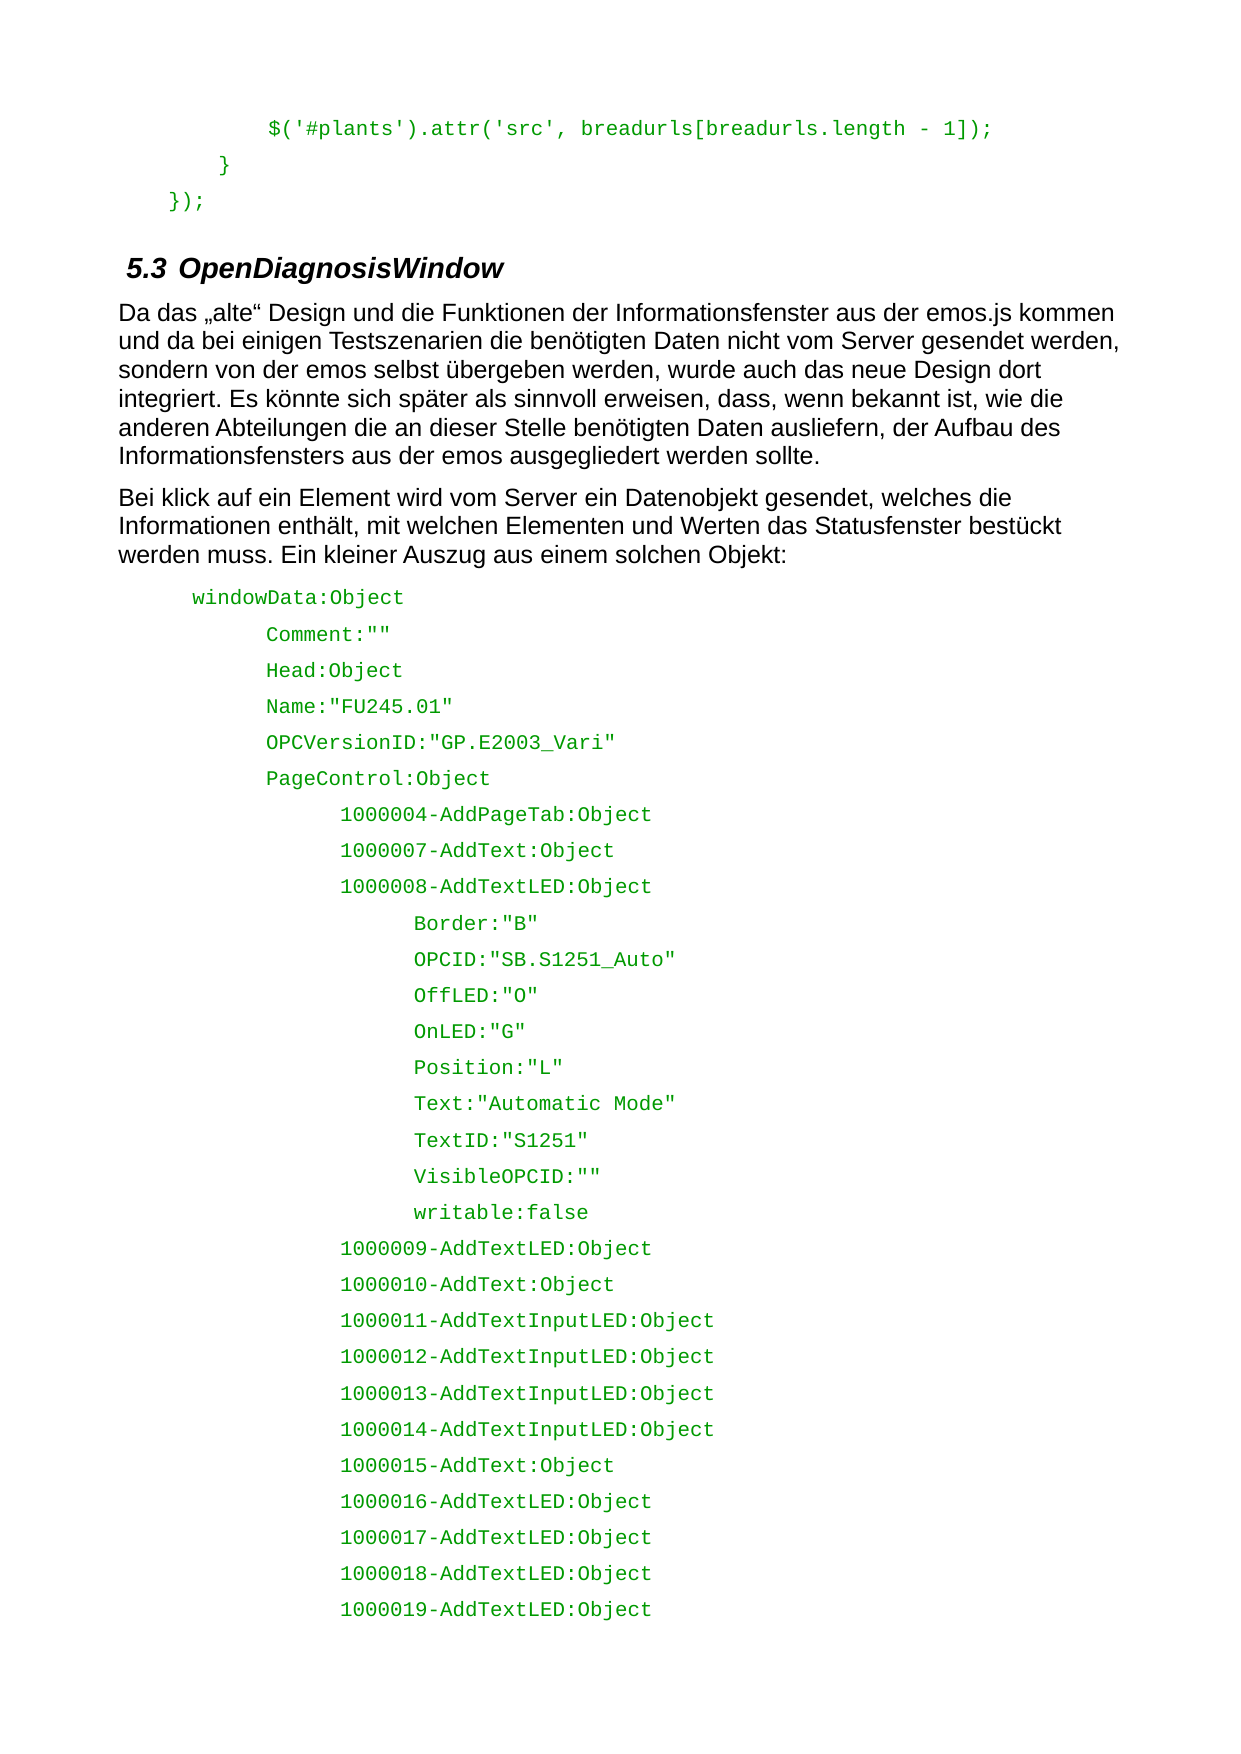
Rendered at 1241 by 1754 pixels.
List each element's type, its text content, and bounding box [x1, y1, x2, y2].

text }); [118, 190, 1122, 214]
text $('#plants').attr('src', breadurls[breadurls.length - 1]); [118, 118, 1122, 142]
text 1000007-AddText:Object [118, 840, 1122, 864]
text Da das „alte“ Design und die Funktionen der Informationsfenster aus der emos.js kommen und da bei einigen Testszenarien die benötigten Daten nicht vom Server gesendet werden, sondern von der emos selbst übergeben werden, wurde auch das neue Design dort integriert. Es könnte sich später als sinnvoll erweisen, dass, wenn bekannt ist, wie die anderen Abteilungen die an dieser Stelle benötigten Daten ausliefern, der Aufbau des Informationsfensters aus der emos ausgegliedert werden sollte. [118, 298, 1122, 470]
text 1000014-AddTextInputLED:Object [118, 1419, 1122, 1442]
text OPCVersionID:"GP.E2003_Vari" [118, 732, 1122, 756]
text OffLED:"O" [118, 985, 1122, 1009]
text PageControl:Object [118, 768, 1122, 792]
text VisibleOPCID:"" [118, 1166, 1122, 1189]
text 1000017-AddTextLED:Object [118, 1527, 1122, 1551]
text Comment:"" [118, 623, 1122, 647]
text 1000010-AddText:Object [118, 1274, 1122, 1298]
text OPCID:"SB.S1251_Auto" [118, 949, 1122, 972]
text 1000009-AddTextLED:Object [118, 1238, 1122, 1262]
text Position:"L" [118, 1057, 1122, 1081]
subtitle OpenDiagnosisWindow [118, 252, 1122, 285]
text Bei klick auf ein Element wird vom Server ein Datenobjekt gesendet, welches die Informationen enthält, mit welchen Elementen und Werten das Statusfenster bestückt werden muss. Ein kleiner Auszug aus einem solchen Objekt: [118, 483, 1122, 569]
text Name:"FU245.01" [118, 696, 1122, 719]
text 1000008-AddTextLED:Object [118, 877, 1122, 900]
text TextID:"S1251" [118, 1129, 1122, 1153]
text } [118, 154, 1122, 178]
text windowData:Object [118, 581, 1122, 611]
text OnLED:"G" [118, 1021, 1122, 1045]
text Border:"B" [118, 913, 1122, 936]
text 1000016-AddTextLED:Object [118, 1491, 1122, 1515]
text 1000011-AddTextInputLED:Object [118, 1310, 1122, 1334]
text Text:"Automatic Mode" [118, 1093, 1122, 1117]
text 1000015-AddText:Object [118, 1455, 1122, 1478]
text writable:false [118, 1202, 1122, 1226]
text 1000004-AddPageTab:Object [118, 804, 1122, 828]
text 1000018-AddTextLED:Object [118, 1563, 1122, 1587]
text Head:Object [118, 660, 1122, 683]
text 1000019-AddTextLED:Object [118, 1599, 1122, 1623]
text 1000012-AddTextInputLED:Object [118, 1346, 1122, 1370]
text 1000013-AddTextInputLED:Object [118, 1383, 1122, 1406]
